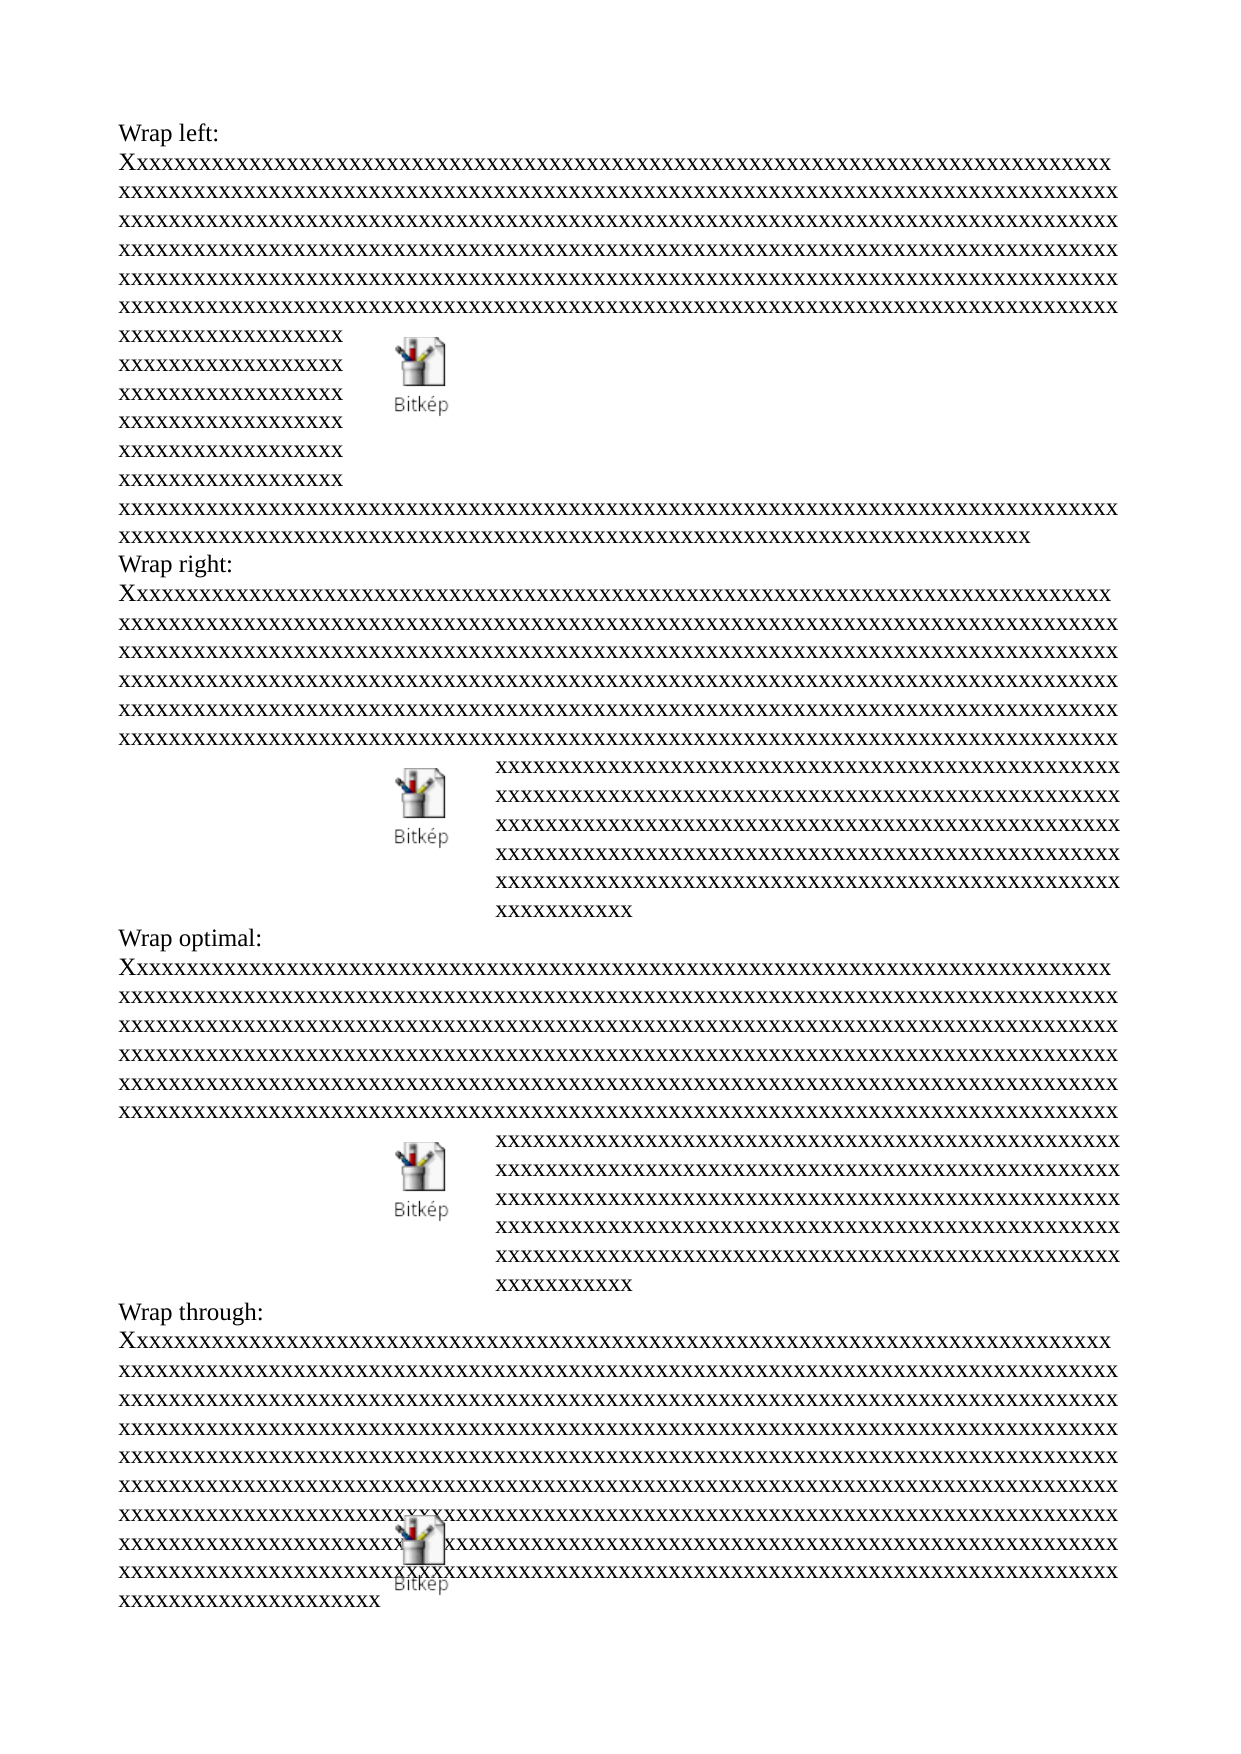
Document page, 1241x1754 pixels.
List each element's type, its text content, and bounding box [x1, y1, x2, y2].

text Wrap right: [118, 549, 1122, 578]
text Xxxxxxxxxxxxxxxxxxxxxxxxxxxxxxxxxxxxxxxxxxxxxxxxxxxxxxxxxxxxxxxxxxxxxxxxxxxxxxxxxxxxxxxxxxxxxxxxxxxxxxxxxxxxxxxxxxxxxxxxxxxxxxxxxxxxxxxxxxxxxxxxxxxxxxxxxxxxxxxxxxxxxxxxxxxxxxxxxxxxxxxxxxxxxxxxxxxxxxxxxxxxxxxxxxxxxxxxxxxxxxxxxxxxxxxxxxxxxxxxxxxxxxxxxxxxxxxxxxxxxxxxxxxxxxxxxxxxxxxxxxxxxxxxxxxxxxxxxxxxxxxxxxxxxxxxxxxxxxxxxxxxxxxxxxxxxxxxxxxxxxxxxxxxxxxxxxxxxxxxxxxxxxxxxxxxxxxxxxxxxxxxxxxxxxxxxxxxxxxxxxxxxxxxxxxxxxxxxxxxxxxxxxxxxxxxxxxxxxxxxxxxxxxxxxxxxxxxxxxxxxxxxxxxxxxxxxxxxxxxxxxxxxxxxxxxxxxxxxxxxxxxxxxxxxxxxxxxxxxxxxxxxxxxxxxxxxxxxxxxxxxxxxxxxxxxxxxxxxxxxxxxxxxxxxxxxxxxxxxxxxxxxxxxxxxxxxxxxxxxxxxxxxxxxxxxxxxxxxxxxxxxxxxxxxxxxxxxxxxxxxxxxxxxxxxxxxxxxxxxxxxxxxxxxxxxxxxxxxxxxxxxxxxxxxxxxxxxxxxxxxxxxxxxxxxxxxxxxxxxxxxxxxxxxxxxxxxxxxxx [118, 147, 1122, 549]
text Wrap optimal: [118, 923, 1122, 952]
text Wrap left: [118, 118, 1122, 147]
text Xxxxxxxxxxxxxxxxxxxxxxxxxxxxxxxxxxxxxxxxxxxxxxxxxxxxxxxxxxxxxxxxxxxxxxxxxxxxxxxxxxxxxxxxxxxxxxxxxxxxxxxxxxxxxxxxxxxxxxxxxxxxxxxxxxxxxxxxxxxxxxxxxxxxxxxxxxxxxxxxxxxxxxxxxxxxxxxxxxxxxxxxxxxxxxxxxxxxxxxxxxxxxxxxxxxxxxxxxxxxxxxxxxxxxxxxxxxxxxxxxxxxxxxxxxxxxxxxxxxxxxxxxxxxxxxxxxxxxxxxxxxxxxxxxxxxxxxxxxxxxxxxxxxxxxxxxxxxxxxxxxxxxxxxxxxxxxxxxxxxxxxxxxxxxxxxxxxxxxxxxxxxxxxxxxxxxxxxxxxxxxxxxxxxxxxxxxxxxxxxxxxxxxxxxxxxxxxxxxxxxxxxxxxxxxxxxxxxxxxxxxxxxxxxxxxxxxxxxxxxxxxxxxxxxxxxxxxxxxxxxxxxxxxxxxxxxxxxxxxxxxxxxxxxxxxxxxxxxxxxxxxxxxxxxxxxxxxxxxxxxxxxxxxxxxxxxxxxxxxxxxxxxxxxxxxxxxxxxxxxxxxxxxxxxxxxxxxxxxxxxxxxxxxxxxxxxxxxxxxxxxxxxxxxxxxxxxxxxxxxxxxxxxxxxxxxxxxxxxxxxxxxxxxxxxxxxxxxxxxxxxxxxxxxxxxxxxxxxxxxxxxxxxxxxxxxxxxxxxxxxxxxxxxxxxxxxxxxxxxx [118, 952, 1122, 1297]
text Xxxxxxxxxxxxxxxxxxxxxxxxxxxxxxxxxxxxxxxxxxxxxxxxxxxxxxxxxxxxxxxxxxxxxxxxxxxxxxxxxxxxxxxxxxxxxxxxxxxxxxxxxxxxxxxxxxxxxxxxxxxxxxxxxxxxxxxxxxxxxxxxxxxxxxxxxxxxxxxxxxxxxxxxxxxxxxxxxxxxxxxxxxxxxxxxxxxxxxxxxxxxxxxxxxxxxxxxxxxxxxxxxxxxxxxxxxxxxxxxxxxxxxxxxxxxxxxxxxxxxxxxxxxxxxxxxxxxxxxxxxxxxxxxxxxxxxxxxxxxxxxxxxxxxxxxxxxxxxxxxxxxxxxxxxxxxxxxxxxxxxxxxxxxxxxxxxxxxxxxxxxxxxxxxxxxxxxxxxxxxxxxxxxxxxxxxxxxxxxxxxxxxxxxxxxxxxxxxxxxxxxxxxxxxxxxxxxxxxxxxxxxxxxxxxxxxxxxxxxxxxxxxxxxxxxxxxxxxxxxxxxxxxxxxxxxxxxxxxxxxxxxxxxxxxxxxxxxxxxxxxxxxxxxxxxxxxxxxxxxxxxxxxxxxxxxxxxxxxxxxxxxxxxxxxxxxxxxxxxxxxxxxxxxxxxxxxxxxxxxxxxxxxxxxxxxxxxxxxxxxxxxxxxxxxxxxxxxxxxxxxxxxxxxxxxxxxxxxxxxxxxxxxxxxxxxxxxxxxxxxxxxxxxxxxxxxxxxxxxxxxxxxxxxxxxxxxxxxxxxxxxxxxxxxxxxxxxxxxxx [118, 1326, 1122, 1613]
text Wrap through: [118, 1297, 1122, 1326]
text Xxxxxxxxxxxxxxxxxxxxxxxxxxxxxxxxxxxxxxxxxxxxxxxxxxxxxxxxxxxxxxxxxxxxxxxxxxxxxxxxxxxxxxxxxxxxxxxxxxxxxxxxxxxxxxxxxxxxxxxxxxxxxxxxxxxxxxxxxxxxxxxxxxxxxxxxxxxxxxxxxxxxxxxxxxxxxxxxxxxxxxxxxxxxxxxxxxxxxxxxxxxxxxxxxxxxxxxxxxxxxxxxxxxxxxxxxxxxxxxxxxxxxxxxxxxxxxxxxxxxxxxxxxxxxxxxxxxxxxxxxxxxxxxxxxxxxxxxxxxxxxxxxxxxxxxxxxxxxxxxxxxxxxxxxxxxxxxxxxxxxxxxxxxxxxxxxxxxxxxxxxxxxxxxxxxxxxxxxxxxxxxxxxxxxxxxxxxxxxxxxxxxxxxxxxxxxxxxxxxxxxxxxxxxxxxxxxxxxxxxxxxxxxxxxxxxxxxxxxxxxxxxxxxxxxxxxxxxxxxxxxxxxxxxxxxxxxxxxxxxxxxxxxxxxxxxxxxxxxxxxxxxxxxxxxxxxxxxxxxxxxxxxxxxxxxxxxxxxxxxxxxxxxxxxxxxxxxxxxxxxxxxxxxxxxxxxxxxxxxxxxxxxxxxxxxxxxxxxxxxxxxxxxxxxxxxxxxxxxxxxxxxxxxxxxxxxxxxxxxxxxxxxxxxxxxxxxxxxxxxxxxxxxxxxxxxxxxxxxxxxxxxxxxxxxxxxxxxxxxxxxxxxxxxxxxxxxxxxxxx [118, 578, 1122, 923]
